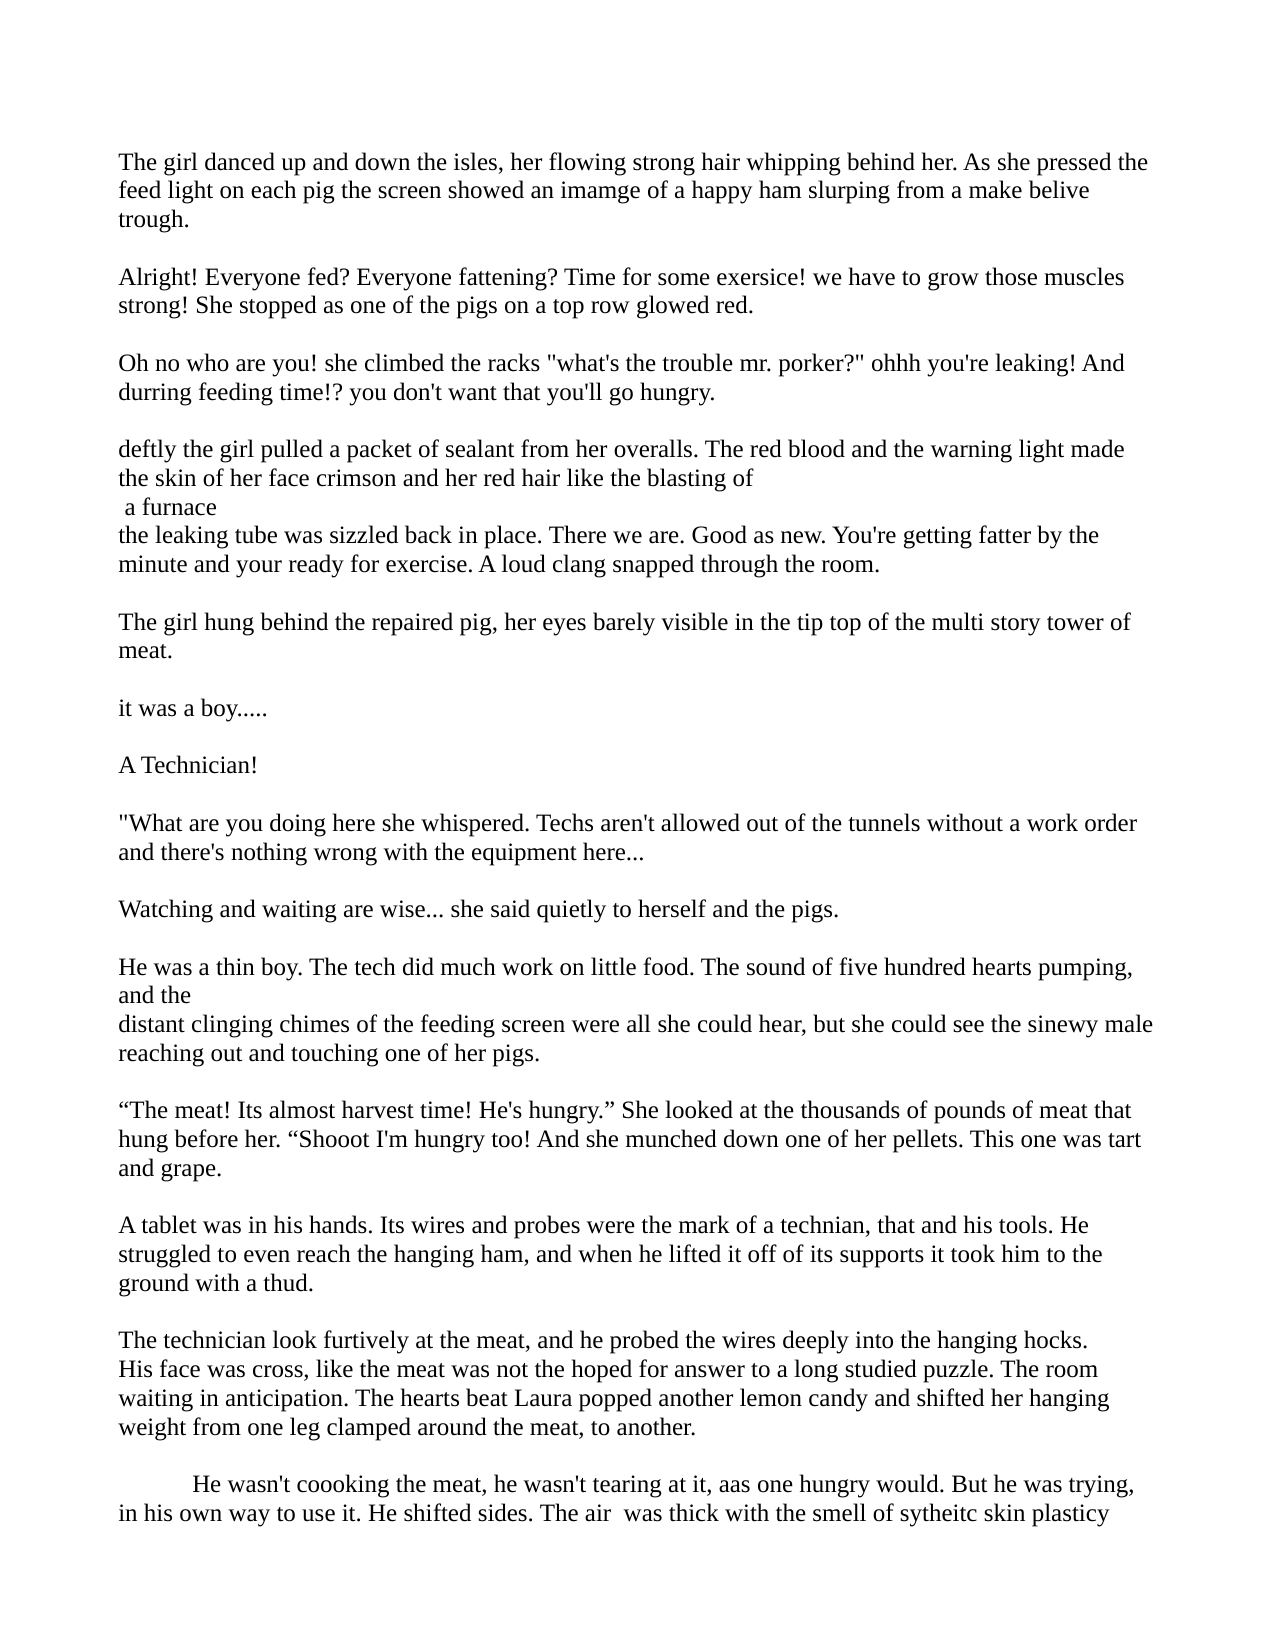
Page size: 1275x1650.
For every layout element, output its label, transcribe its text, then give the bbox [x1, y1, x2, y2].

text it was a boy..... [118, 693, 1157, 722]
text The girl danced up and down the isles, her flowing strong hair whipping behind her. As she pressed the feed light on each pig the screen showed an imamge of a happy ham slurping from a make belive trough. [118, 147, 1157, 233]
text “The meat! Its almost harvest time! He's hungry.” She looked at the thousands of pounds of meat that hung before her. “Shooot I'm hungry too! And she munched down one of her pellets. This one was tart and grape. [118, 1096, 1157, 1182]
text Alright! Everyone fed? Everyone fattening? Time for some exersice! we have to grow those muscles strong! She stopped as one of the pigs on a top row glowed red. [118, 262, 1157, 319]
text The technician look furtively at the meat, and he probed the wires deeply into the hanging hocks. [118, 1326, 1157, 1354]
text A Technician! [118, 751, 1157, 779]
text Watching and waiting are wise... she said quietly to herself and the pigs. [118, 894, 1157, 923]
text distant clinging chimes of the feeding screen were all she could hear, but she could see the sinewy male reaching out and touching one of her pigs. [118, 1009, 1157, 1067]
text Oh no who are you! she climbed the racks "what's the trouble mr. porker?" ohhh you're leaking! And durring feeding time!? you don't want that you'll go hungry. [118, 348, 1157, 406]
text The girl hung behind the repaired pig, her eyes barely visible in the tip top of the multi story tower of meat. [118, 607, 1157, 664]
text He was a thin boy. The tech did much work on little food. The sound of five hundred hearts pumping, and the [118, 952, 1157, 1009]
text He wasn't coooking the meat, he wasn't tearing at it, aas one hungry would. But he was trying, in his own way to use it. He shifted sides. The air was thick with the smell of sytheitc skin plasticy [118, 1469, 1157, 1527]
text a furnace [118, 492, 1157, 521]
text A tablet was in his hands. Its wires and probes were the mark of a technian, that and his tools. He struggled to even reach the hanging ham, and when he lifted it off of its supports it took him to the ground with a thud. [118, 1211, 1157, 1297]
text "What are you doing here she whispered. Techs aren't allowed out of the tunnels without a work order and there's nothing wrong with the equipment here... [118, 808, 1157, 866]
text the leaking tube was sizzled back in place. There we are. Good as new. You're getting fatter by the minute and your ready for exercise. A loud clang snapped through the room. [118, 521, 1157, 578]
text deftly the girl pulled a packet of sealant from her overalls. The red blood and the warning light made the skin of her face crimson and her red hair like the blasting of [118, 434, 1157, 492]
text His face was cross, like the meat was not the hoped for answer to a long studied puzzle. The room waiting in anticipation. The hearts beat Laura popped another lemon candy and shifted her hanging weight from one leg clamped around the meat, to another. [118, 1354, 1157, 1441]
